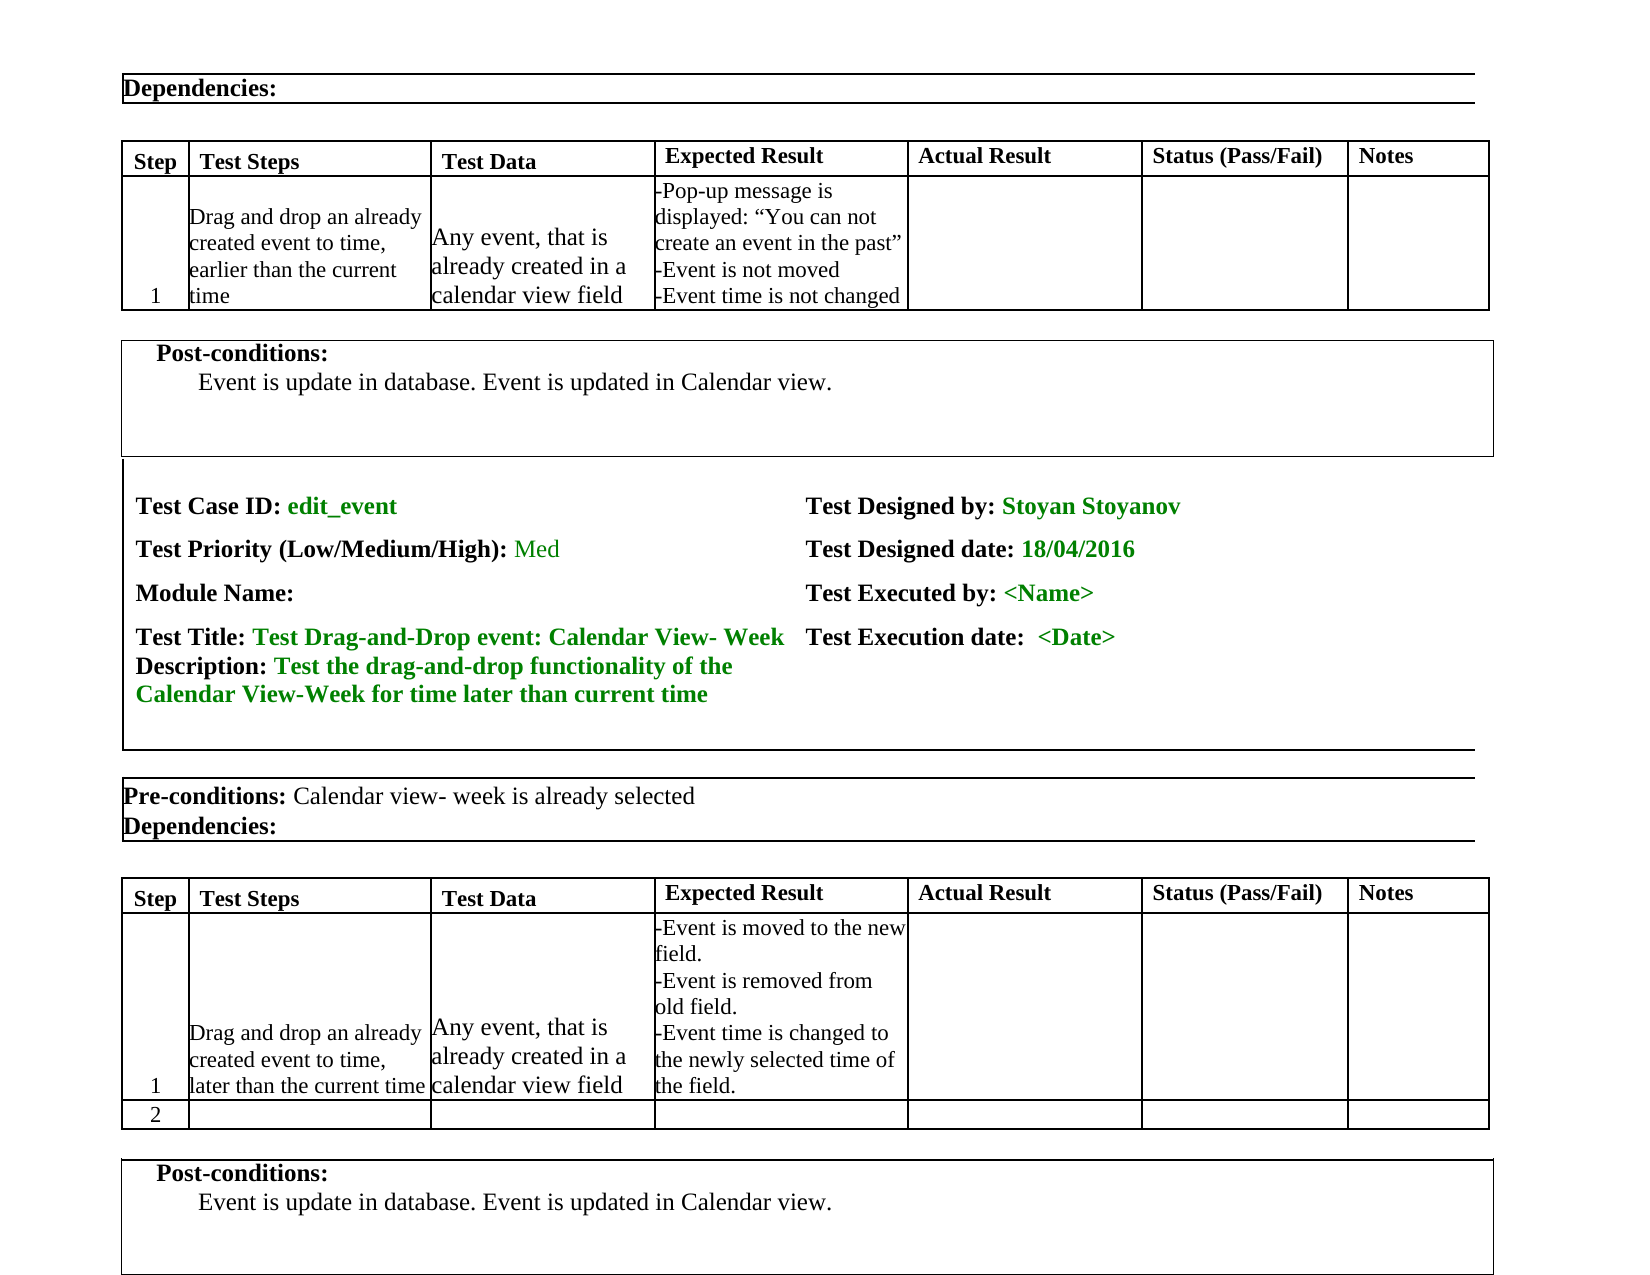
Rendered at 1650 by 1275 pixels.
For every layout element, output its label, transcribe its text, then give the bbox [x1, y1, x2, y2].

table_cell 1 [123, 914, 188, 1098]
table_header Test Designed by: Stoyan Stoyanov [805, 459, 1475, 519]
table_header Actual Result [909, 879, 1141, 912]
table_cell Dependencies: [124, 810, 1475, 839]
table_cell Any event, that is already created in a calendar view field [432, 177, 654, 308]
table_cell [432, 1101, 654, 1128]
table_header Test Data [432, 879, 654, 912]
table_cell [1143, 914, 1347, 1098]
table_header Notes [1349, 879, 1488, 912]
table_header Status (Pass/Fail) [1143, 142, 1347, 175]
table_cell -Event is moved to the new field. -Event is removed from old field. -Event time is changed to the newly selected time of the field. [656, 914, 907, 1098]
table_cell [1349, 1101, 1488, 1128]
table_cell [805, 751, 1475, 777]
table_cell [805, 651, 1475, 708]
table_cell Drag and drop an already created event to time, later than the current time [190, 914, 430, 1098]
table_cell [190, 1101, 430, 1128]
table_cell Test Designed date: 18/04/2016 [805, 520, 1475, 563]
table_cell Test Priority (Low/Medium/High): Med [124, 520, 805, 563]
table_cell [1143, 177, 1347, 308]
table_header Expected Result [656, 142, 907, 175]
text Event is update in database. Event is updated in Calendar view. [123, 1187, 1493, 1216]
text Event is update in database. Event is updated in Calendar view. [123, 367, 1493, 396]
table_header Status (Pass/Fail) [1143, 879, 1347, 912]
table_cell -Pop-up message is displayed: “You can not create an event in the past” -Event is not moved -Event time is not changed [656, 177, 907, 308]
table_header Test Steps [190, 879, 430, 912]
table_cell [1349, 914, 1488, 1098]
table_cell 2 [123, 1101, 188, 1128]
table_header Expected Result [656, 879, 907, 912]
table_header Test Steps [190, 142, 430, 175]
table_cell [909, 914, 1141, 1098]
table_cell [1143, 1101, 1347, 1128]
table_cell [805, 708, 1475, 748]
text Post-conditions: [156, 341, 1493, 367]
table_cell Test Execution date: <Date> [805, 607, 1475, 651]
table_cell [124, 708, 805, 748]
table_cell 1 [123, 177, 188, 308]
table_cell Any event, that is already created in a calendar view field [432, 914, 654, 1098]
text Post-conditions: [156, 1161, 1493, 1187]
table_header Test Case ID: edit_event [124, 459, 805, 519]
table_cell Test Executed by: <Name> [805, 563, 1475, 607]
table_cell [1349, 177, 1488, 308]
table_cell Dependencies: [124, 75, 1475, 102]
table_cell Pre-conditions: Calendar view- week is already selected [124, 779, 1475, 810]
table_header Test Data [432, 142, 654, 175]
table_cell Drag and drop an already created event to time, earlier than the current time [190, 177, 430, 308]
table_cell [909, 177, 1141, 308]
table_header Step [123, 879, 188, 912]
table_cell Test Title: Test Drag-and-Drop event: Calendar View- Week [124, 607, 805, 651]
table_cell [656, 1101, 907, 1128]
table_header Step [123, 142, 188, 175]
table_cell [909, 1101, 1141, 1128]
table_cell Description: Test the drag-and-drop functionality of the Calendar View-Week for time later than current time [124, 651, 805, 708]
table_header Notes [1349, 142, 1488, 175]
table_cell Module Name: [124, 563, 805, 607]
table_header Actual Result [909, 142, 1141, 175]
table_cell [123, 751, 805, 777]
